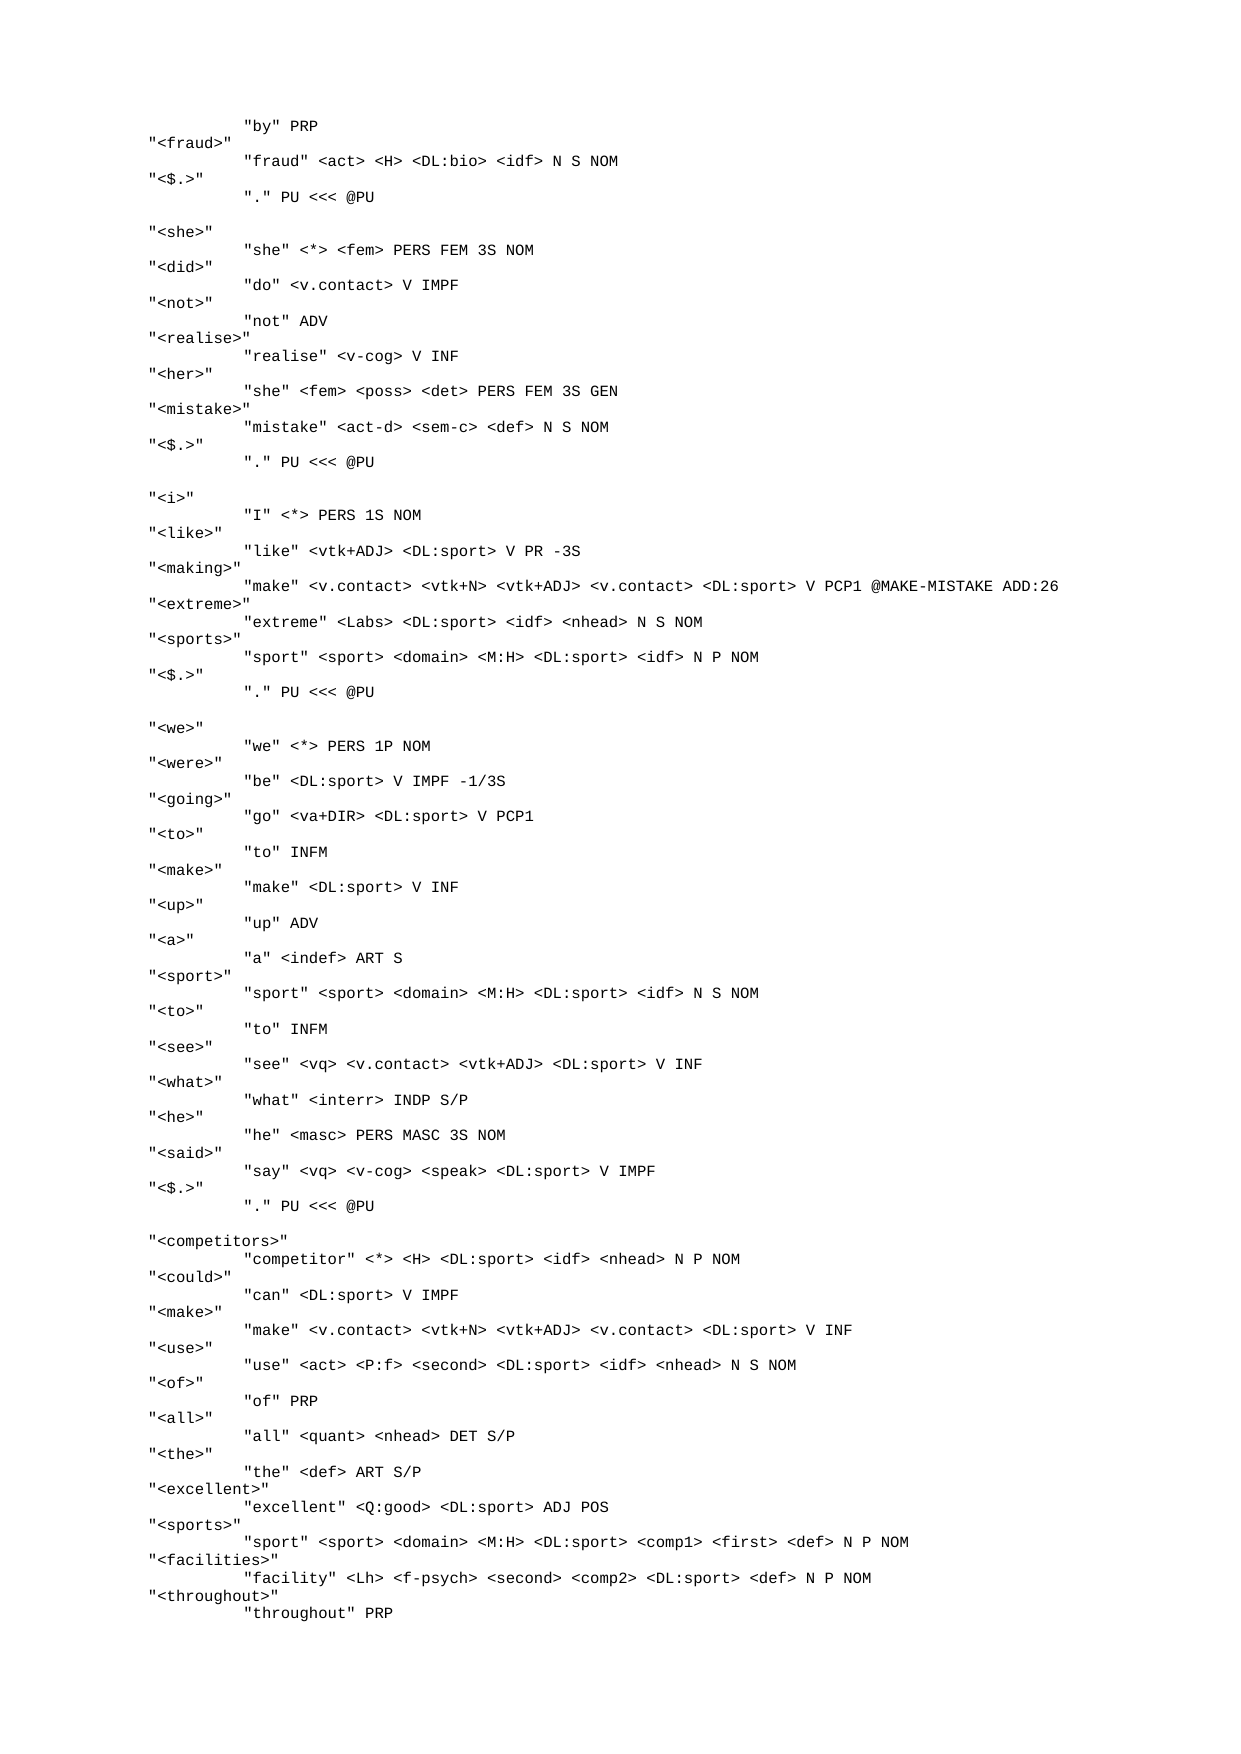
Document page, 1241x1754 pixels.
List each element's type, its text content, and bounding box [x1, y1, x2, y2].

text "make" <DL:sport> V INF [148, 879, 1092, 897]
text "<not>" [148, 295, 1092, 313]
text "<make>" [148, 1304, 1092, 1322]
text "<sports>" [148, 1517, 1092, 1535]
text "<$.>" [148, 667, 1092, 685]
text "<see>" [148, 1039, 1092, 1057]
text "<all>" [148, 1411, 1092, 1428]
text "<her>" [148, 366, 1092, 384]
text "up" ADV [148, 915, 1092, 933]
text "<to>" [148, 826, 1092, 844]
text "<facilities>" [148, 1552, 1092, 1570]
text "he" <masc> PERS MASC 3S NOM [148, 1127, 1092, 1145]
text "<like>" [148, 525, 1092, 543]
text "<what>" [148, 1074, 1092, 1092]
text "make" <v.contact> <vtk+N> <vtk+ADJ> <v.contact> <DL:sport> V PCP1 @MAKE-MISTAKE ADD:26 [148, 578, 1092, 596]
text "realise" <v-cog> V INF [148, 348, 1092, 366]
text "of" PRP [148, 1393, 1092, 1411]
text "use" <act> <P:f> <second> <DL:sport> <idf> <nhead> N S NOM [148, 1358, 1092, 1375]
text "<up>" [148, 897, 1092, 915]
text "can" <DL:sport> V IMPF [148, 1287, 1092, 1304]
text "sport" <sport> <domain> <M:H> <DL:sport> <idf> N S NOM [148, 986, 1092, 1003]
text "to" INFM [148, 844, 1092, 862]
text "<$.>" [148, 171, 1092, 189]
text "<mistake>" [148, 401, 1092, 419]
text "go" <va+DIR> <DL:sport> V PCP1 [148, 809, 1092, 826]
text "<make>" [148, 862, 1092, 879]
text "<we>" [148, 720, 1092, 738]
text "<were>" [148, 756, 1092, 773]
text "excellent" <Q:good> <DL:sport> ADJ POS [148, 1499, 1092, 1517]
text "<realise>" [148, 331, 1092, 348]
text "to" INFM [148, 1021, 1092, 1039]
text "like" <vtk+ADJ> <DL:sport> V PR -3S [148, 543, 1092, 561]
text "<$.>" [148, 437, 1092, 454]
text "what" <interr> INDP S/P [148, 1092, 1092, 1110]
text "." PU <<< @PU [148, 454, 1092, 472]
text "make" <v.contact> <vtk+N> <vtk+ADJ> <v.contact> <DL:sport> V INF [148, 1322, 1092, 1340]
text "<of>" [148, 1375, 1092, 1393]
text "." PU <<< @PU [148, 685, 1092, 702]
text "competitor" <*> <H> <DL:sport> <idf> <nhead> N P NOM [148, 1251, 1092, 1269]
text "<competitors>" [148, 1234, 1092, 1251]
text "the" <def> ART S/P [148, 1464, 1092, 1482]
text "<throughout>" [148, 1588, 1092, 1606]
text "facility" <Lh> <f-psych> <second> <comp2> <DL:sport> <def> N P NOM [148, 1570, 1092, 1588]
text "all" <quant> <nhead> DET S/P [148, 1428, 1092, 1446]
text "<did>" [148, 260, 1092, 277]
text "I" <*> PERS 1S NOM [148, 508, 1092, 525]
text "throughout" PRP [148, 1606, 1092, 1623]
text "<sports>" [148, 632, 1092, 649]
text "<making>" [148, 561, 1092, 578]
text "extreme" <Labs> <DL:sport> <idf> <nhead> N S NOM [148, 614, 1092, 632]
text "<he>" [148, 1110, 1092, 1127]
text "<extreme>" [148, 596, 1092, 614]
text "we" <*> PERS 1P NOM [148, 738, 1092, 756]
text "<a>" [148, 933, 1092, 950]
text "<she>" [148, 224, 1092, 242]
text "a" <indef> ART S [148, 950, 1092, 968]
text "<fraud>" [148, 136, 1092, 153]
text "be" <DL:sport> V IMPF -1/3S [148, 773, 1092, 791]
text "she" <fem> <poss> <det> PERS FEM 3S GEN [148, 384, 1092, 401]
text "<going>" [148, 791, 1092, 809]
text "<excellent>" [148, 1482, 1092, 1499]
text "<use>" [148, 1340, 1092, 1358]
text "sport" <sport> <domain> <M:H> <DL:sport> <idf> N P NOM [148, 649, 1092, 667]
text "<could>" [148, 1269, 1092, 1287]
text "<said>" [148, 1145, 1092, 1163]
text "say" <vq> <v-cog> <speak> <DL:sport> V IMPF [148, 1163, 1092, 1181]
text "mistake" <act-d> <sem-c> <def> N S NOM [148, 419, 1092, 437]
text "fraud" <act> <H> <DL:bio> <idf> N S NOM [148, 153, 1092, 171]
text "<$.>" [148, 1181, 1092, 1198]
text "see" <vq> <v.contact> <vtk+ADJ> <DL:sport> V INF [148, 1057, 1092, 1074]
text "do" <v.contact> V IMPF [148, 277, 1092, 295]
text "<the>" [148, 1446, 1092, 1464]
text "<i>" [148, 490, 1092, 508]
text "sport" <sport> <domain> <M:H> <DL:sport> <comp1> <first> <def> N P NOM [148, 1535, 1092, 1552]
text "she" <*> <fem> PERS FEM 3S NOM [148, 242, 1092, 260]
text "not" ADV [148, 313, 1092, 331]
text "<to>" [148, 1003, 1092, 1021]
text "<sport>" [148, 968, 1092, 986]
text "." PU <<< @PU [148, 189, 1092, 207]
text "." PU <<< @PU [148, 1198, 1092, 1216]
text "by" PRP [148, 118, 1092, 136]
